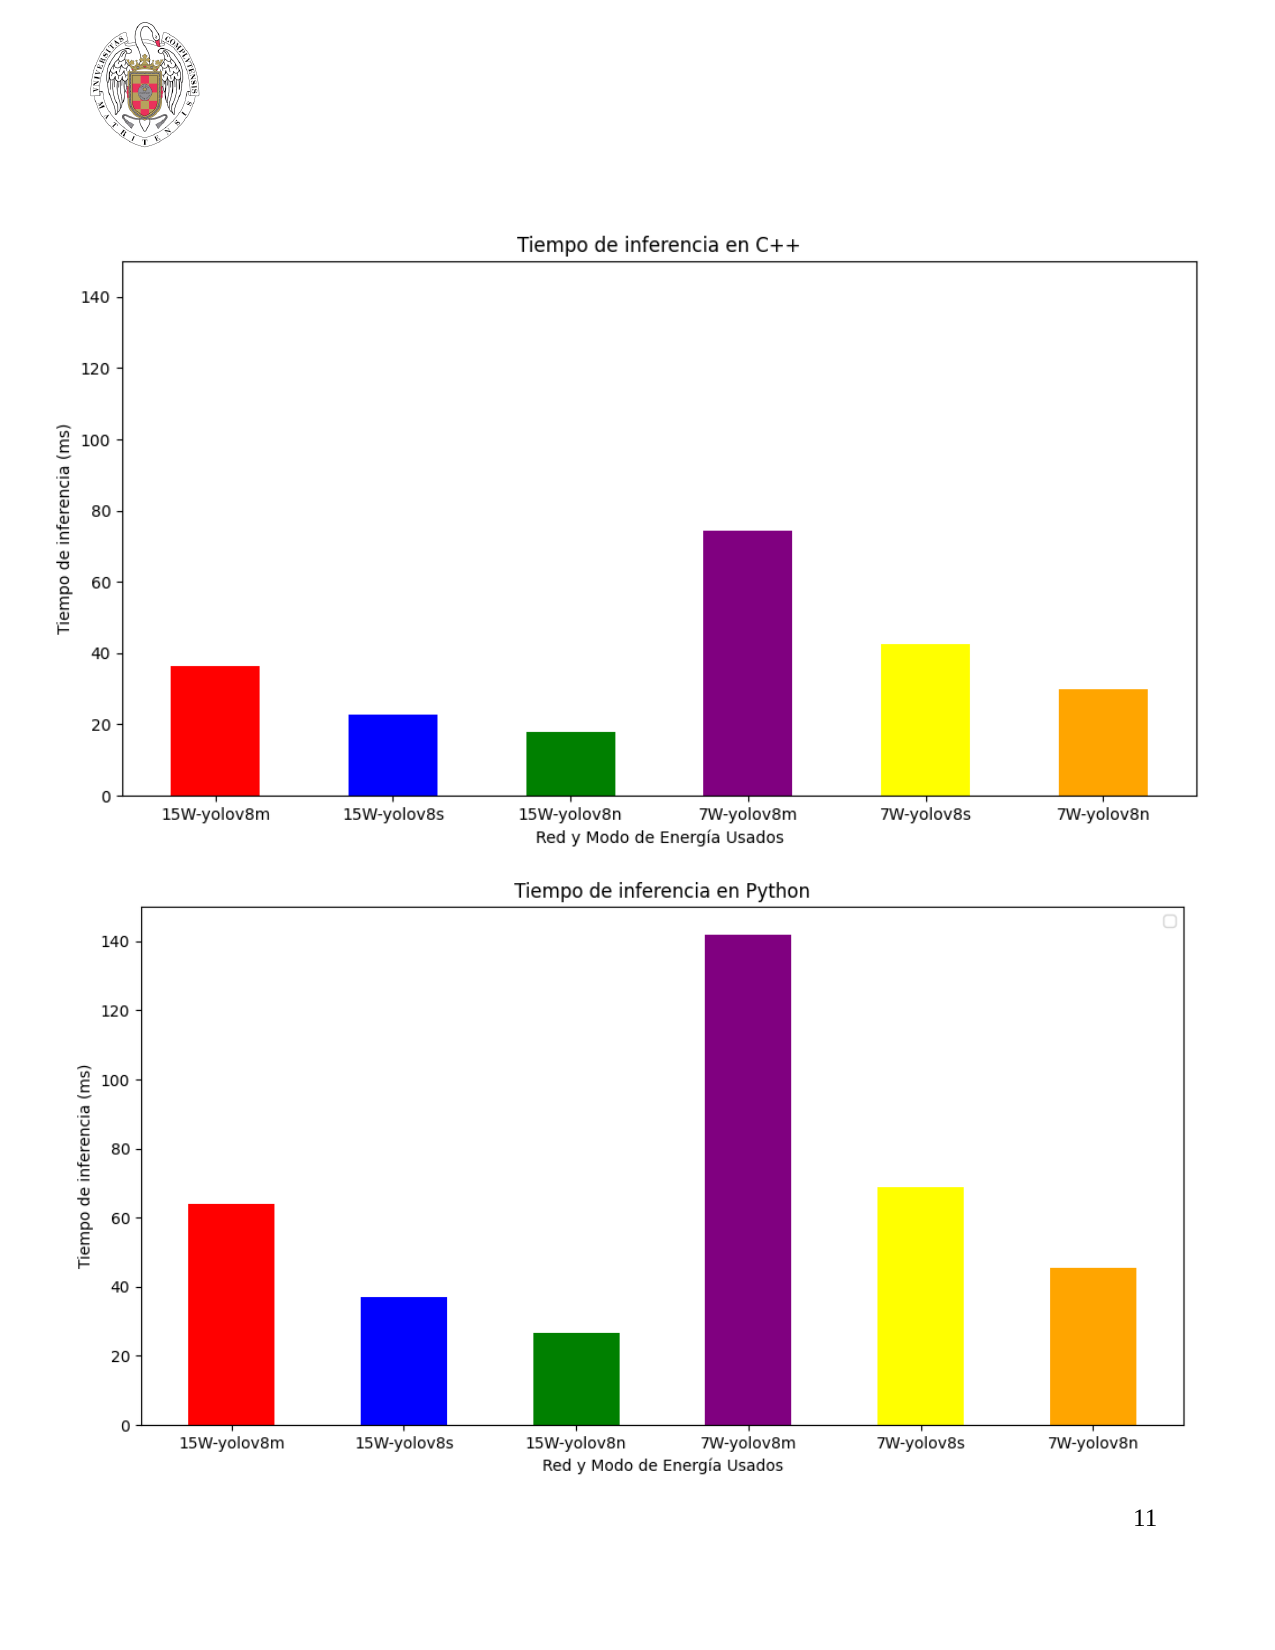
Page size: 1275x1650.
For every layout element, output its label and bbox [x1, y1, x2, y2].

picture [66, 872, 1195, 1483]
picture [88, 20, 201, 149]
picture [46, 222, 1221, 854]
